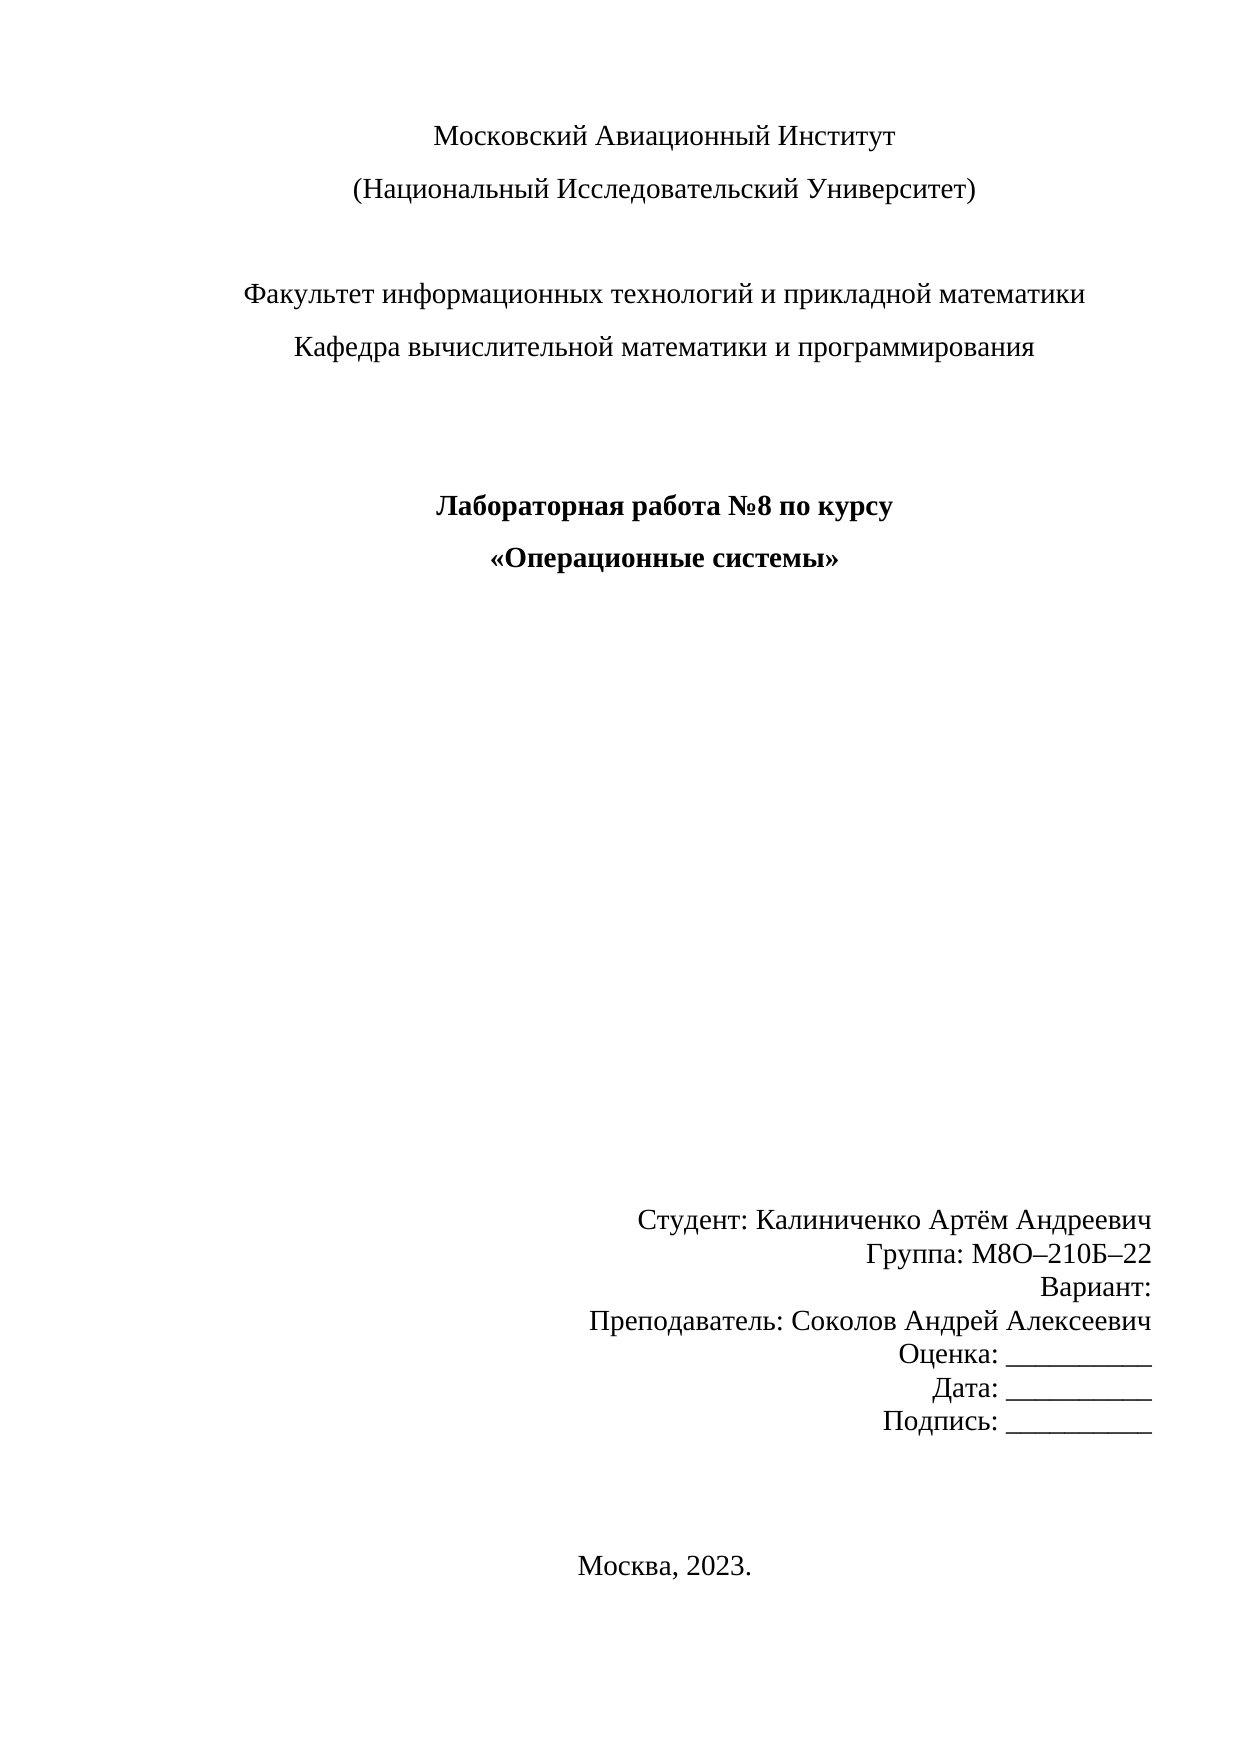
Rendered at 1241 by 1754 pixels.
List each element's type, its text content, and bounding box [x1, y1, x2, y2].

text Дата: __________ [177, 1370, 1152, 1403]
text Подпись: __________ [177, 1403, 1152, 1437]
text Вариант: [767, 1269, 1152, 1303]
text Группа: М8О–210Б–22 [767, 1236, 1152, 1269]
text (Национальный Исследовательский Университет) [177, 171, 1152, 204]
text Кафедра вычислительной математики и программирования [177, 329, 1152, 363]
text Преподаватель: Соколов Андрей Алексеевич [177, 1303, 1152, 1336]
text Факультет информационных технологий и прикладной математики [177, 277, 1152, 310]
text Оценка: __________ [177, 1336, 1152, 1370]
text Московский Авиационный Институт [177, 118, 1152, 152]
text Москва, 2023. [177, 1548, 1152, 1582]
text «Операционные системы» [177, 541, 1152, 574]
text Студент: Калиниченко Артём Андреевич [177, 1202, 1152, 1236]
text Лабораторная работа №8 по курсу [177, 488, 1152, 521]
